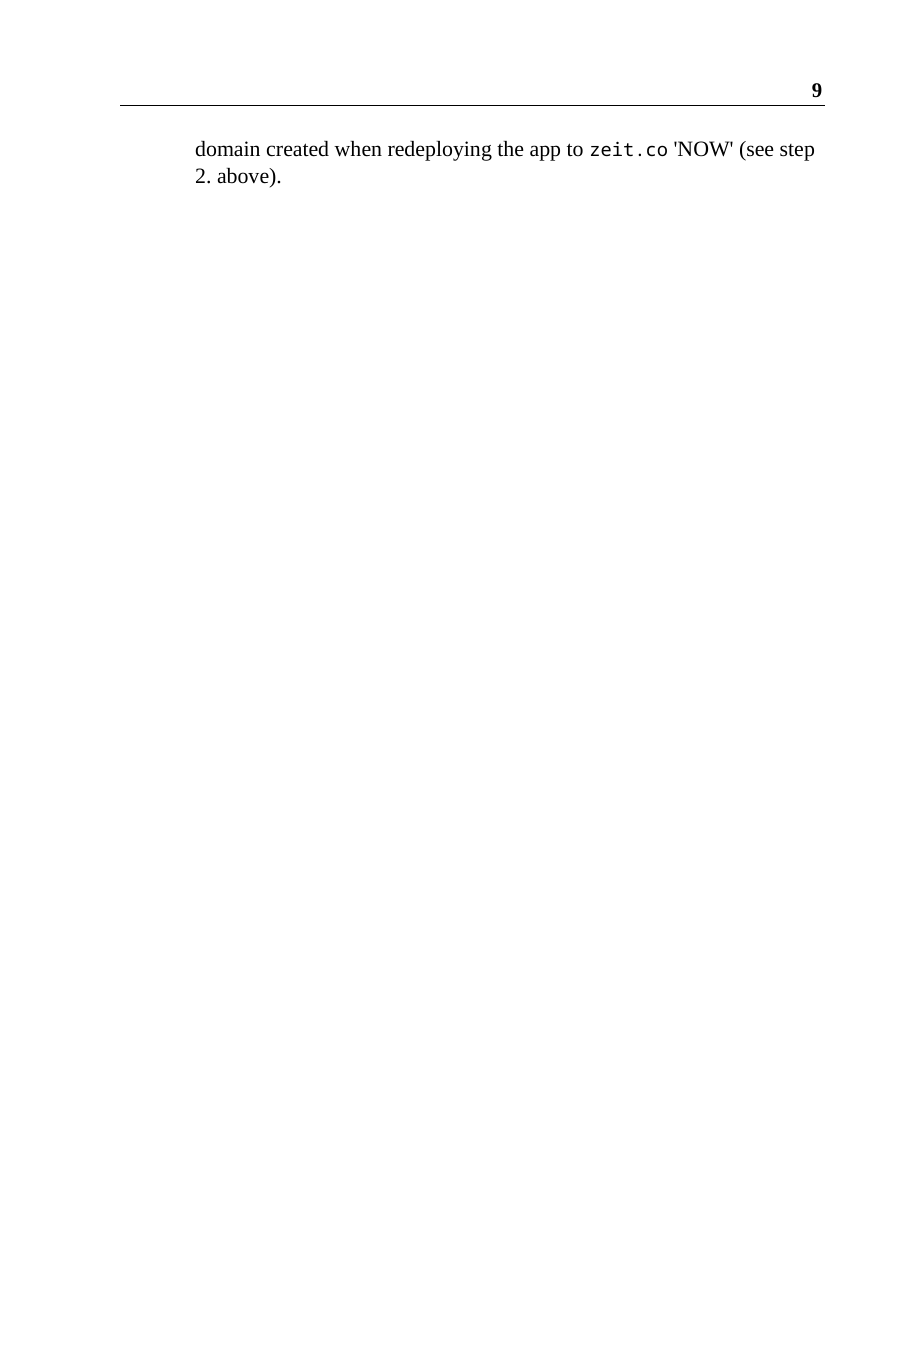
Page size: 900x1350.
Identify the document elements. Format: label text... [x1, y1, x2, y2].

list domain created when redeploying the app to zeit.co 'NOW' (see step 2. above). [150, 135, 825, 189]
